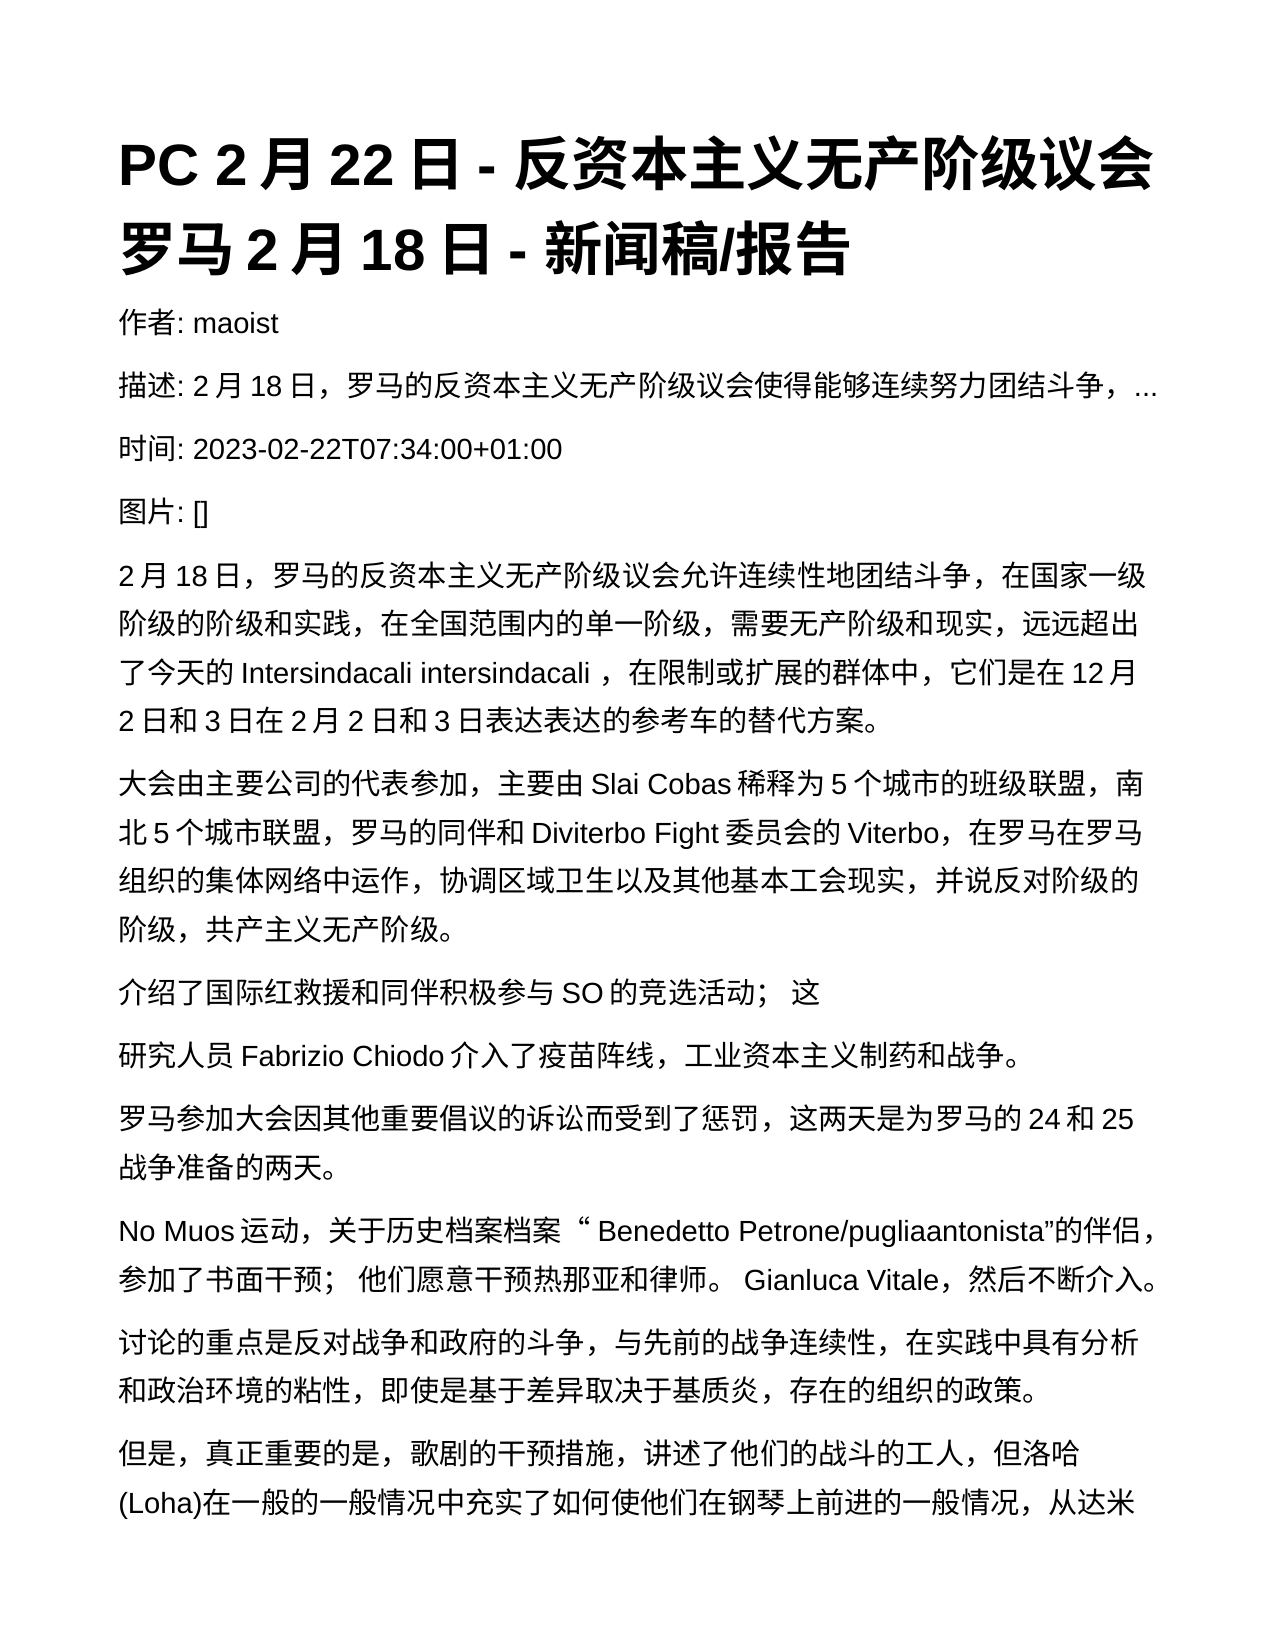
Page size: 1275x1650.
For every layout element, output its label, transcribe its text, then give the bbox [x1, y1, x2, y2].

text 2月18日，罗马的反资本主义无产阶级议会允许连续性地团结斗争，在国家一级阶级的阶级和实践，在全国范围内的单一阶级，需要无产阶级和现实，远远超出了今天的Intersindacali intersindacali ，在限制或扩展的群体中，它们是在12月2日和3日在2月2日和3日表达表达的参考车的替代方案。 [118, 552, 1157, 740]
text 图片: [] [118, 489, 1157, 531]
subtitle PC 2月22日 - 反资本主义无产阶级议会罗马2月18日 - 新闻稿/报告 [118, 118, 1157, 287]
text 但是，真正重要的是，歌剧的干预措施，讲述了他们的战斗的工人，但洛哈(Loha)在一般的一般情况中充实了如何使他们在钢琴上前进的一般情况，从达米 [118, 1431, 1157, 1522]
text No Muos运动，关于历史档案档案“ Benedetto Petrone/pugliaantonista”的伴侣，参加了书面干预； 他们愿意干预热那亚和律师。 Gianluca Vitale，然后不断介入。 [118, 1207, 1157, 1298]
text 研究人员Fabrizio Chiodo介入了疫苗阵线，工业资本主义制药和战争。 [118, 1033, 1157, 1075]
text 讨论的重点是反对战争和政府的斗争，与先前的战争连续性，在实践中具有分析和政治环境的粘性，即使是基于差异取决于基质炎，存在的组织的政策。 [118, 1319, 1157, 1410]
text 罗马参加大会因其他重要倡议的诉讼而受到了惩罚，这两天是为罗马的24和25战争准备的两天。 [118, 1096, 1157, 1187]
text 时间: 2023-02-22T07:34:00+01:00 [118, 426, 1157, 468]
text 作者: maoist [118, 299, 1157, 342]
text 大会由主要公司的代表参加，主要由Slai Cobas稀释为5个城市的班级联盟，南北5个城市联盟，罗马的同伴和Diviterbo Fight委员会的Viterbo，在罗马在罗马组织的集体网络中运作，协调区域卫生以及其他基本工会现实，并说反对阶级的阶级，共产主义无产阶级。 [118, 761, 1157, 949]
text 描述: 2月18日，罗马的反资本主义无产阶级议会使得能够连续努力团结斗争，... [118, 363, 1157, 405]
text 介绍了国际红救援和同伴积极参与SO的竞选活动； 这 [118, 969, 1157, 1012]
